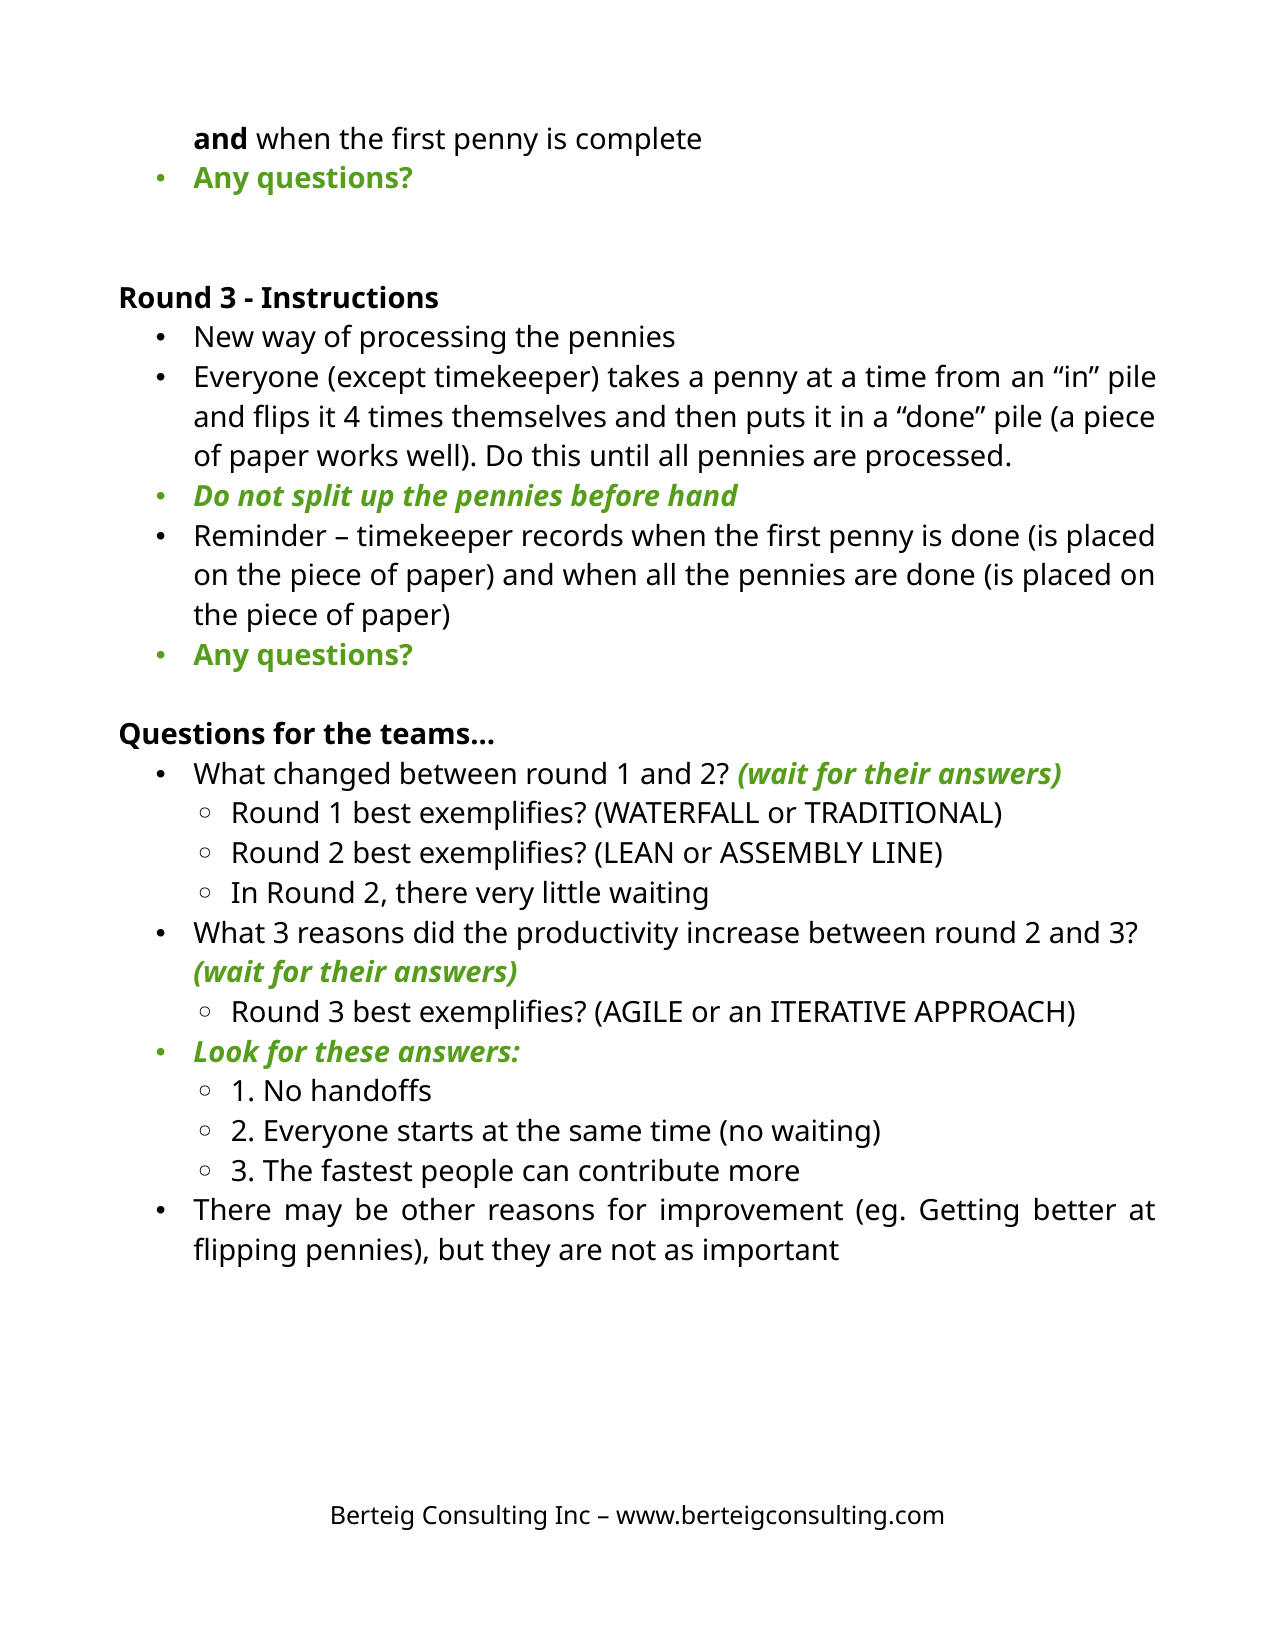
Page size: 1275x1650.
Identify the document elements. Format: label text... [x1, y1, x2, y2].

list Do not split up the pennies before hand [156, 475, 1157, 515]
list Round 2 best exemplifies? (LEAN or ASSEMBLY LINE) [193, 832, 1157, 872]
text Round 3 - Instructions [118, 277, 1157, 317]
text Questions for the teams... [118, 713, 1157, 753]
list Round 1 best exemplifies? (WATERFALL or TRADITIONAL) [193, 793, 1157, 832]
list and when the first penny is complete [156, 118, 1157, 158]
list Reminder – timekeeper records when the first penny is done (is placed on the piece of paper) and when all the pennies are done (is placed on the piece of paper) [156, 515, 1157, 634]
list Look for these answers: [156, 1031, 1157, 1071]
list What changed between round 1 and 2? (wait for their answers) [156, 753, 1157, 793]
list Everyone (except timekeeper) takes a penny at a time from an “in” pile and flips it 4 times themselves and then puts it in a “done” pile (a piece of paper works well). Do this until all pennies are processed. [156, 356, 1157, 475]
list 3. The fastest people can contribute more [193, 1150, 1157, 1190]
list Any questions? [156, 634, 1157, 674]
list 1. No handoffs [193, 1071, 1157, 1110]
list In Round 2, there very little waiting [193, 872, 1157, 912]
list Round 3 best exemplifies? (AGILE or an ITERATIVE APPROACH) [193, 991, 1157, 1031]
list There may be other reasons for improvement (eg. Getting better at flipping pennies), but they are not as important [156, 1190, 1157, 1269]
list What 3 reasons did the productivity increase between round 2 and 3? [156, 912, 1157, 952]
list New way of processing the pennies [156, 317, 1157, 356]
list 2. Everyone starts at the same time (no waiting) [193, 1110, 1157, 1150]
list Any questions? [156, 158, 1157, 197]
list (wait for their answers) [156, 952, 1157, 991]
